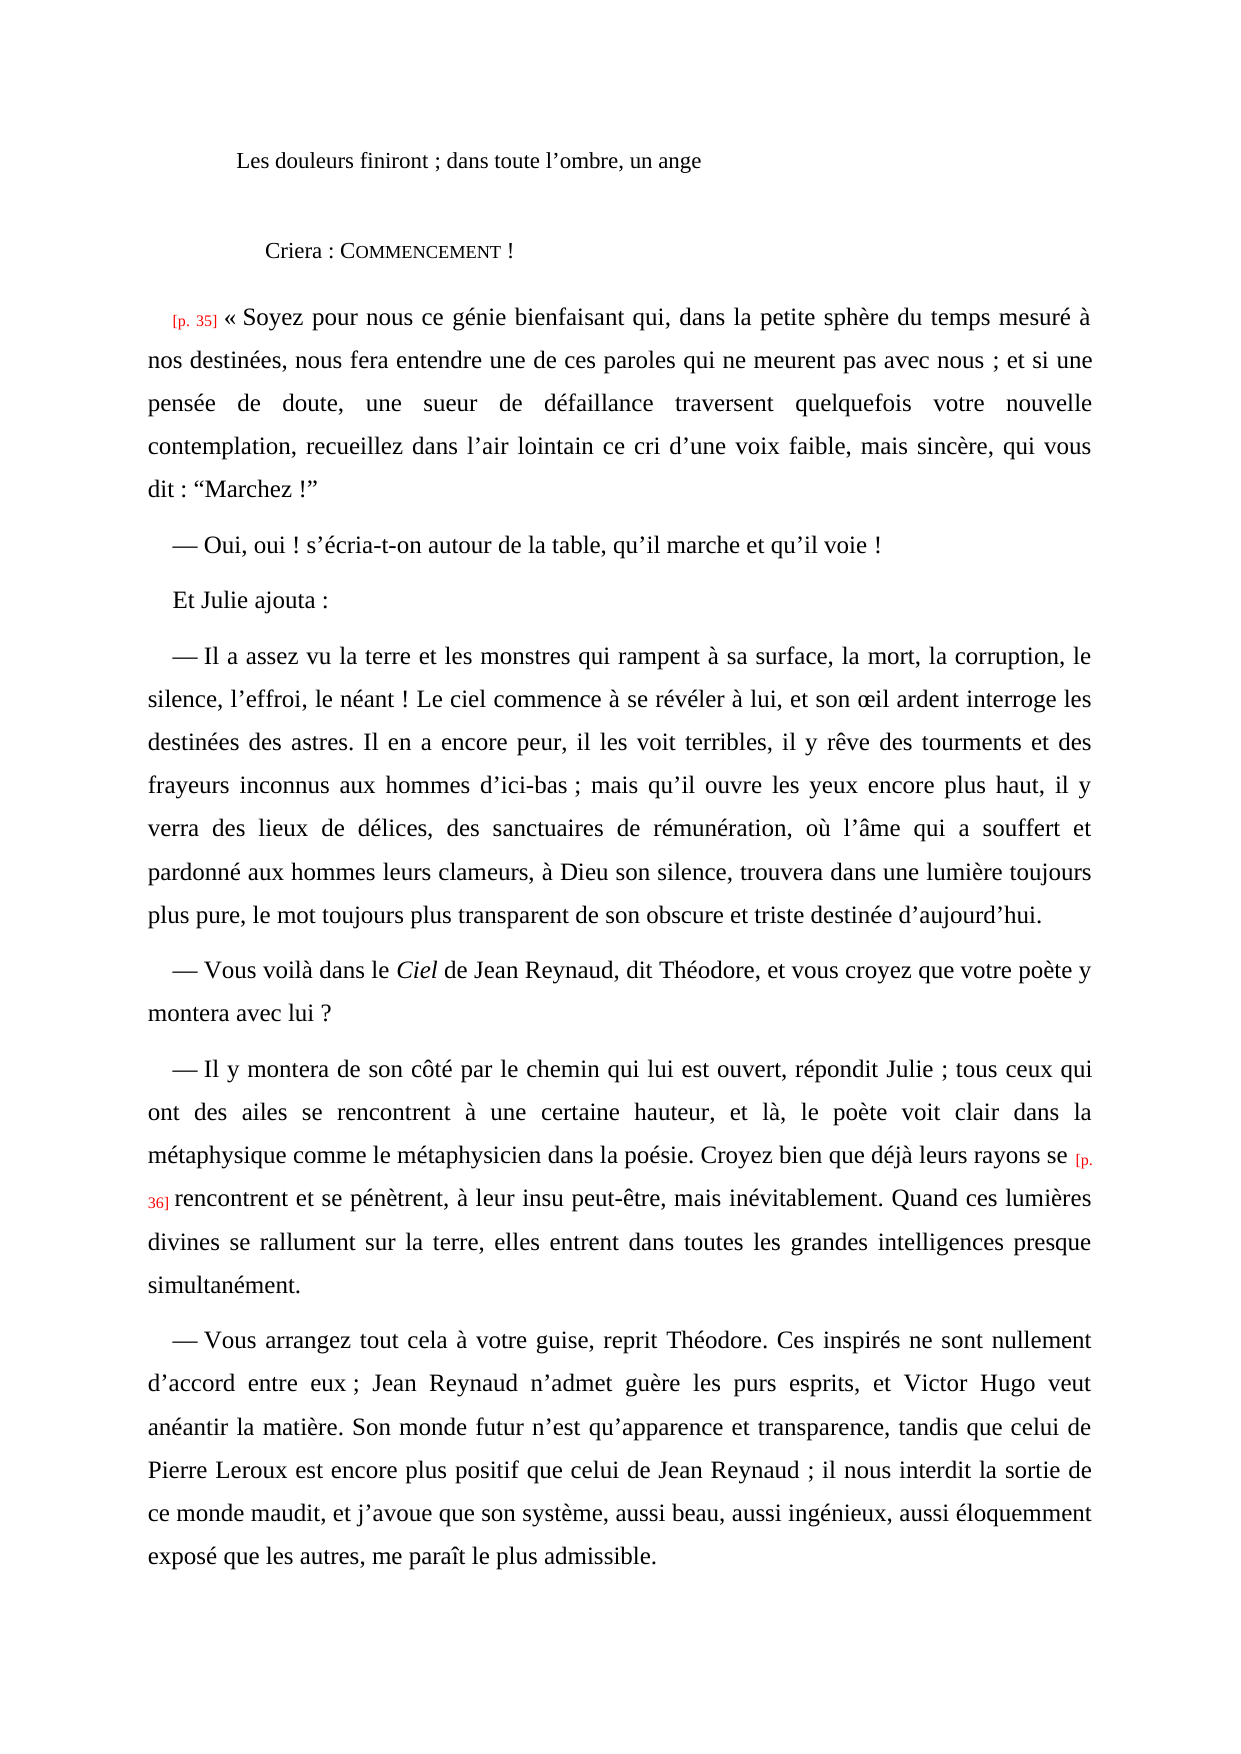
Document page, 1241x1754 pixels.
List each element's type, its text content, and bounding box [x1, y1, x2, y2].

text — Vous voilà dans le Ciel de Jean Reynaud, dit Théodore, et vous croyez que votre poète y montera avec lui ? [148, 955, 1093, 1027]
text — Il y montera de son côté par le chemin qui lui est ouvert, répondit Julie ; tous ceux qui ont des ailes se rencontrent à une certaine hauteur, et là, le poète voit clair dans la métaphysique comme le métaphysicien dans la poésie. Croyez bien que déjà leurs rayons se [p. 36] rencontrent et se pénètrent, à leur insu peut-être, mais inévitablement. Quand ces lumières divines se rallument sur la terre, elles entrent dans toutes les grandes intelligences presque simultanément. [148, 1054, 1093, 1298]
text Les douleurs finiront ; dans toute l’ombre, un ange [236, 148, 1093, 174]
text Et Julie ajouta : [148, 585, 1093, 614]
text — Vous arrangez tout cela à votre guise, reprit Théodore. Ces inspirés ne sont nullement d’accord entre eux ; Jean Reynaud n’admet guère les purs esprits, et Victor Hugo veut anéantir la matière. Son monde futur n’est qu’apparence et transparence, tandis que celui de Pierre Leroux est encore plus positif que celui de Jean Reynaud ; il nous interdit la sortie de ce monde maudit, et j’avoue que son système, aussi beau, aussi ingénieux, aussi éloquemment exposé que les autres, me paraît le plus admissible. [148, 1325, 1093, 1570]
text Criera : Commencement ! [236, 237, 1093, 263]
text — Il a assez vu la terre et les monstres qui rampent à sa surface, la mort, la corruption, le silence, l’effroi, le néant ! Le ciel commence à se révéler à lui, et son œil ardent interroge les destinées des astres. Il en a encore peur, il les voit terribles, il y rêve des tourments et des frayeurs inconnus aux hommes d’ici-bas ; mais qu’il ouvre les yeux encore plus haut, il y verra des lieux de délices, des sanctuaires de rémunération, où l’âme qui a souffert et pardonné aux hommes leurs clameurs, à Dieu son silence, trouvera dans une lumière toujours plus pure, le mot toujours plus transparent de son obscure et triste destinée d’aujourd’hui. [148, 641, 1093, 928]
text — Oui, oui ! s’écria-t-on autour de la table, qu’il marche et qu’il voie ! [148, 530, 1093, 558]
text [p. 35] « Soyez pour nous ce génie bienfaisant qui, dans la petite sphère du temps mesuré à nos destinées, nous fera entendre une de ces paroles qui ne meurent pas avec nous ; et si une pensée de doute, une sueur de défaillance traversent quelquefois votre nouvelle contemplation, recueillez dans l’air lointain ce cri d’une voix faible, mais sincère, qui vous dit : “Marchez !” [148, 302, 1093, 503]
